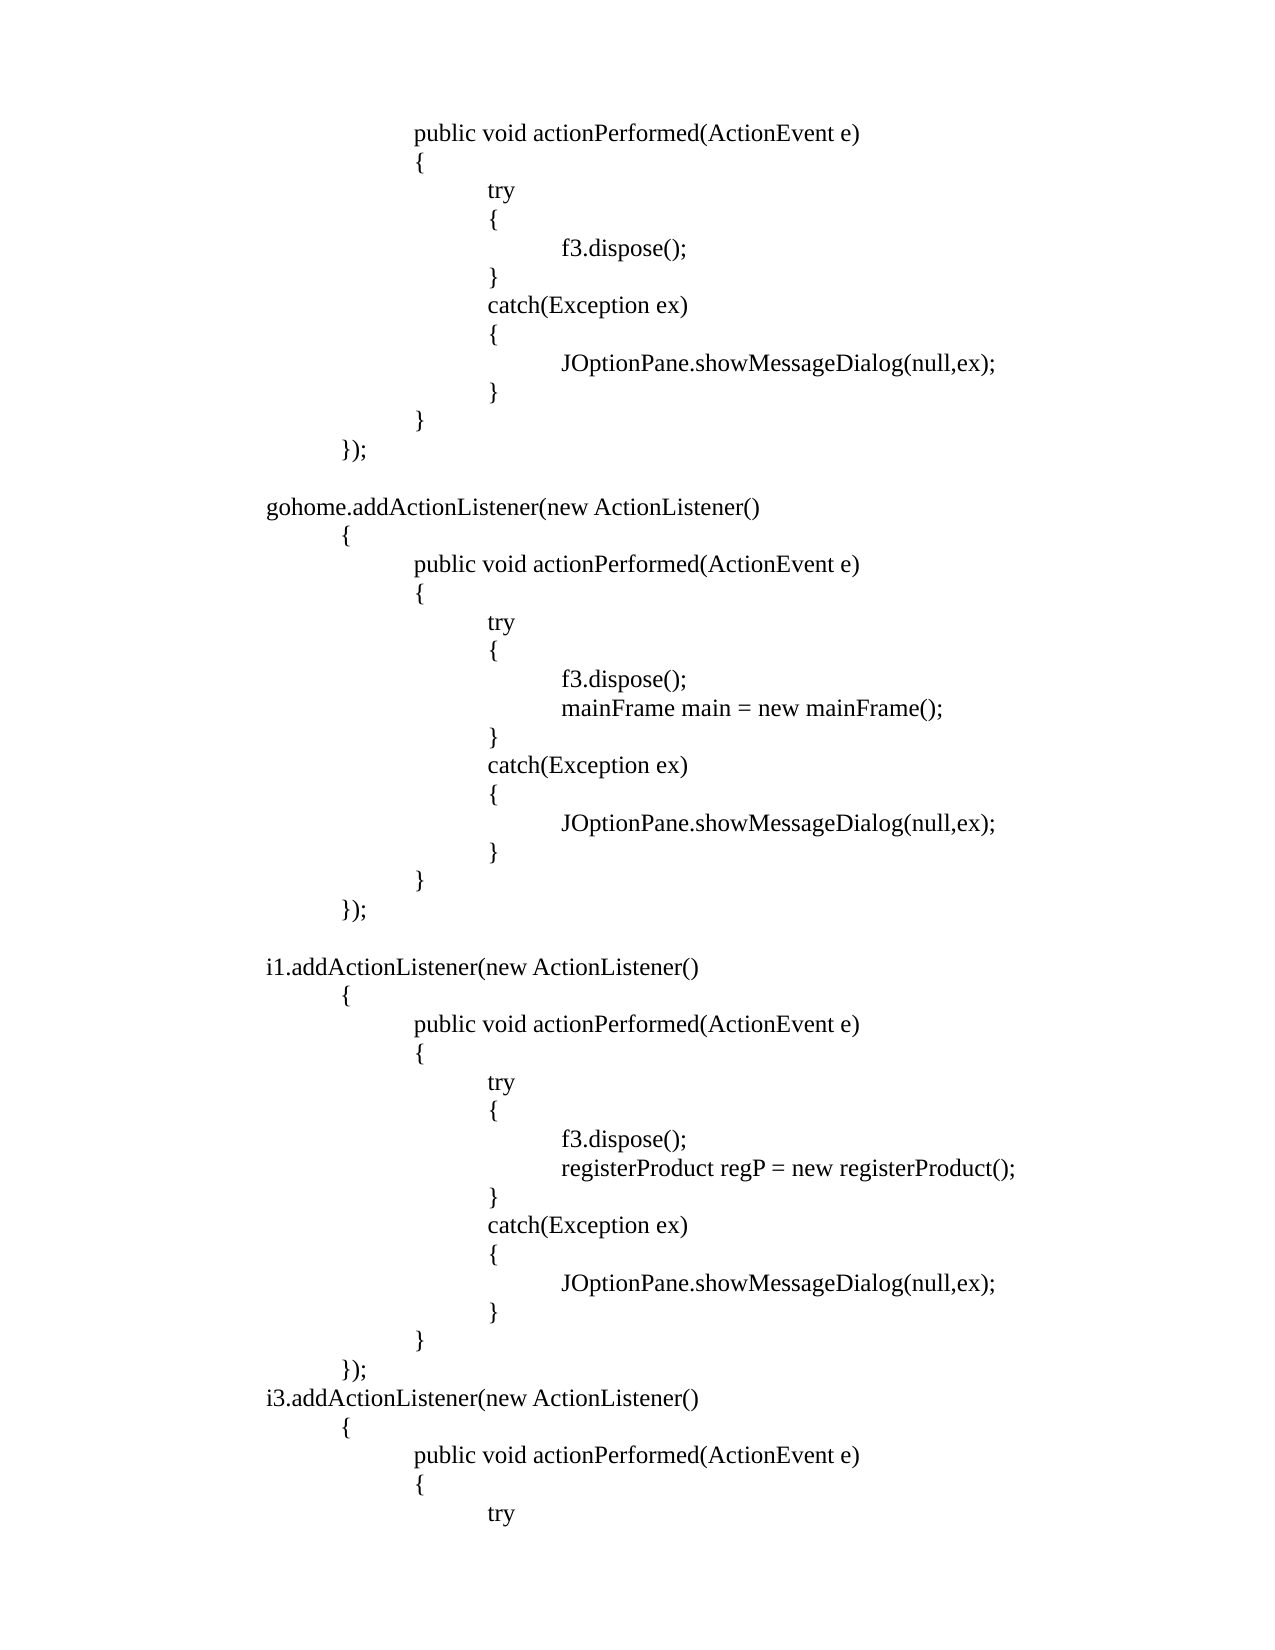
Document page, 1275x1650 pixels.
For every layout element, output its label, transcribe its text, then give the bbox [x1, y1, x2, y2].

text } [118, 837, 1157, 866]
text f3.dispose(); [118, 664, 1157, 693]
text { [118, 578, 1157, 607]
text }); [118, 434, 1157, 463]
text } [118, 377, 1157, 406]
text { [118, 319, 1157, 348]
text public void actionPerformed(ActionEvent e) [118, 1441, 1157, 1469]
text catch(Exception ex) [118, 291, 1157, 319]
text } [118, 1297, 1157, 1326]
text try [118, 176, 1157, 204]
text JOptionPane.showMessageDialog(null,ex); [118, 348, 1157, 377]
text registerProduct regP = new registerProduct(); [118, 1153, 1157, 1182]
text { [118, 1096, 1157, 1124]
text { [118, 204, 1157, 233]
text } [118, 406, 1157, 434]
text mainFrame main = new mainFrame(); [118, 693, 1157, 722]
text catch(Exception ex) [118, 751, 1157, 779]
text } [118, 866, 1157, 894]
text public void actionPerformed(ActionEvent e) [118, 118, 1157, 147]
text JOptionPane.showMessageDialog(null,ex); [118, 808, 1157, 837]
text i1.addActionListener(new ActionListener() [118, 952, 1157, 981]
text public void actionPerformed(ActionEvent e) [118, 549, 1157, 578]
text catch(Exception ex) [118, 1211, 1157, 1239]
text }); [118, 894, 1157, 923]
text { [118, 1412, 1157, 1441]
text { [118, 147, 1157, 176]
text { [118, 779, 1157, 808]
text { [118, 636, 1157, 664]
text { [118, 1469, 1157, 1498]
text { [118, 521, 1157, 549]
text try [118, 1067, 1157, 1096]
text f3.dispose(); [118, 1124, 1157, 1153]
text }); [118, 1354, 1157, 1383]
text { [118, 981, 1157, 1009]
text { [118, 1239, 1157, 1268]
text } [118, 1182, 1157, 1211]
text } [118, 1326, 1157, 1354]
text public void actionPerformed(ActionEvent e) [118, 1009, 1157, 1038]
text { [118, 1038, 1157, 1067]
text i3.addActionListener(new ActionListener() [118, 1383, 1157, 1412]
text } [118, 722, 1157, 751]
text gohome.addActionListener(new ActionListener() [118, 492, 1157, 521]
text } [118, 262, 1157, 291]
text JOptionPane.showMessageDialog(null,ex); [118, 1268, 1157, 1297]
text try [118, 1498, 1157, 1527]
text try [118, 607, 1157, 636]
text f3.dispose(); [118, 233, 1157, 262]
